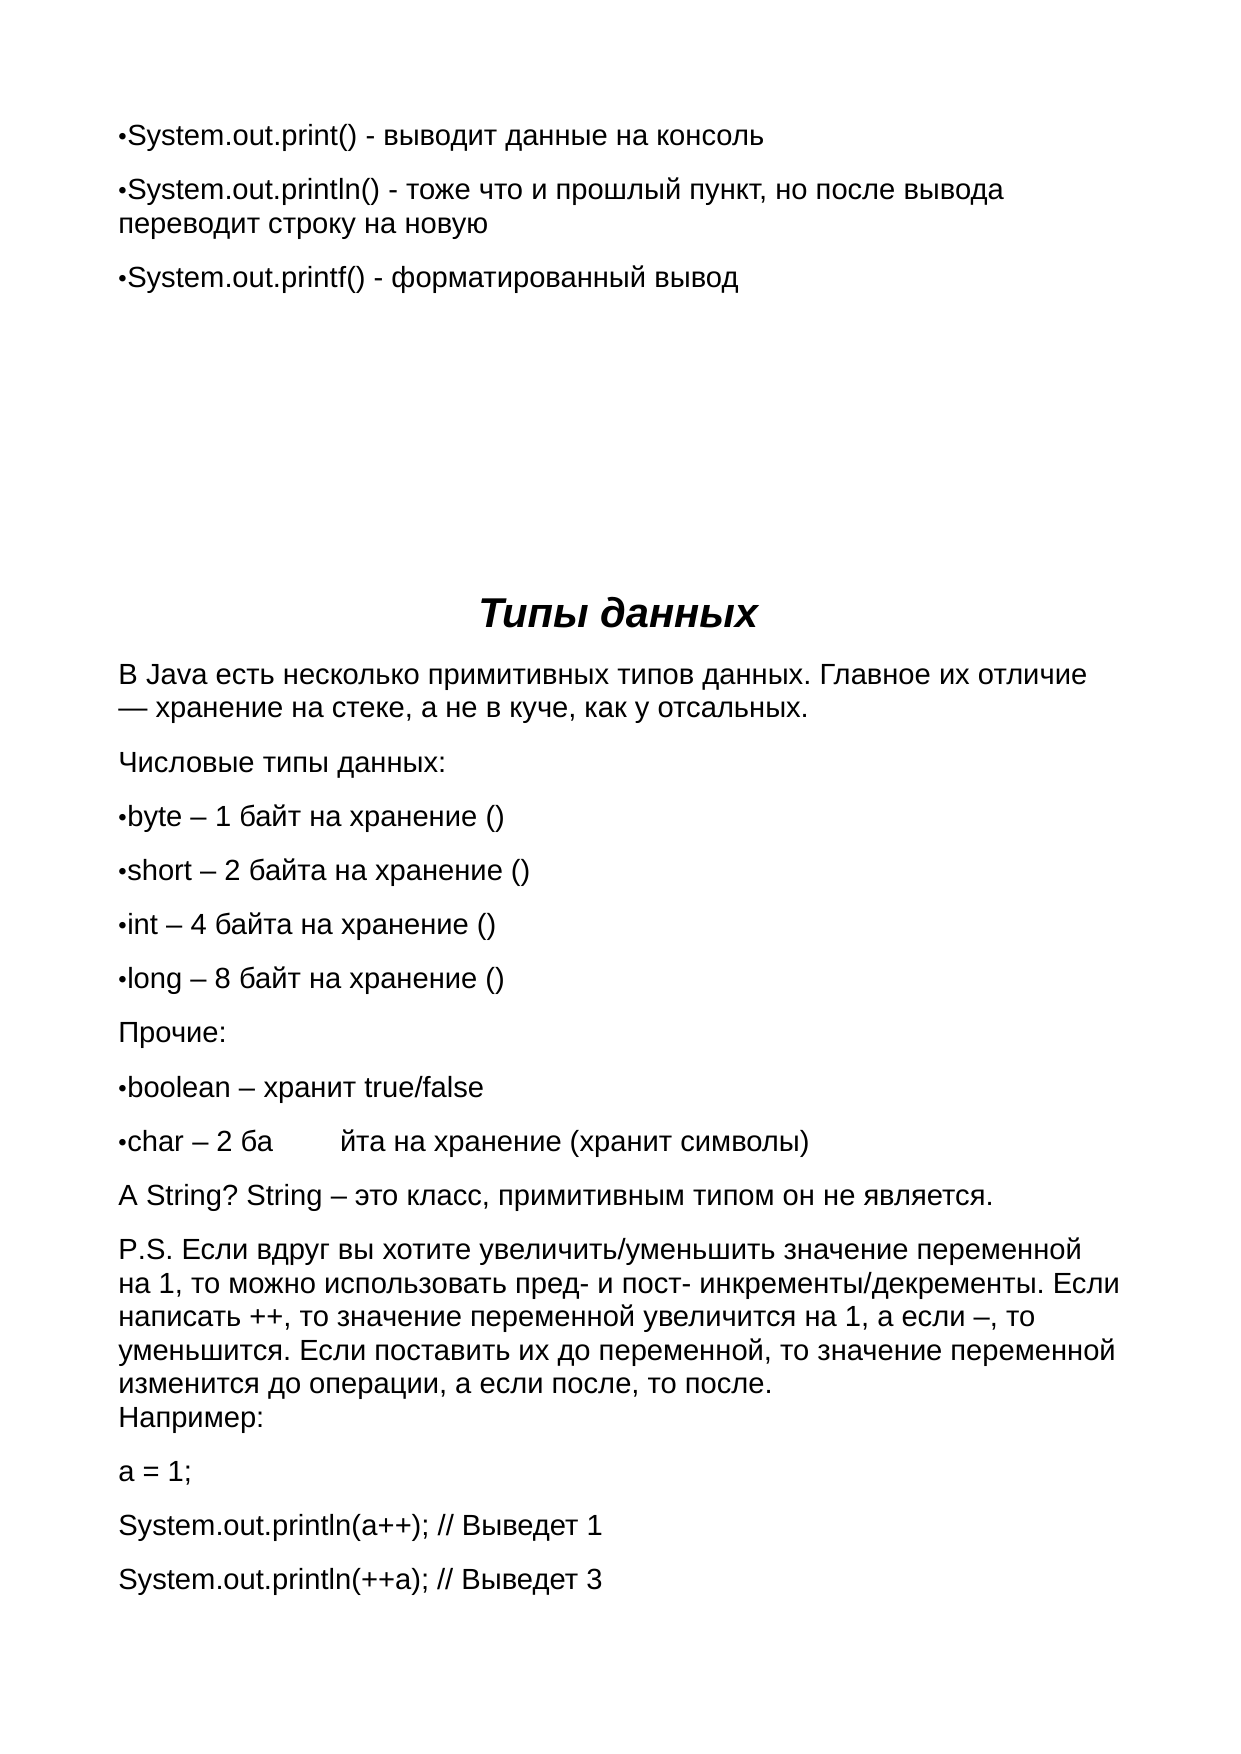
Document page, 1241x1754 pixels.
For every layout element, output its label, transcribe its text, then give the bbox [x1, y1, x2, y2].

list byte – 1 байт на хранение () [118, 799, 1122, 832]
list char – 2 ба йта на хранение (хранит символы) [118, 1124, 1122, 1157]
list System.out.printf() - форматированный вывод [118, 260, 1122, 293]
list long – 8 байт на хранение () [118, 961, 1122, 995]
text System.out.println(++a); // Выведет 3 [118, 1562, 1122, 1596]
text Типы данных [118, 588, 1122, 636]
list System.out.print() - выводит данные на консоль [118, 118, 1122, 152]
text P.S. Если вдруг вы хотите увеличить/уменьшить значение переменной на 1, то можно использовать пред- и пост- инкременты/декременты. Если написать ++, то значение переменной увеличится на 1, а если –, то уменьшится. Если поставить их до переменной, то значение переменной изменится до операции, а если после, то после. Например: [118, 1232, 1122, 1433]
text Числовые типы данных: [118, 744, 1122, 778]
list int – 4 байта на хранение () [118, 907, 1122, 941]
text a = 1; [118, 1454, 1122, 1487]
list boolean – хранит true/false [118, 1069, 1122, 1103]
text А String? String – это класс, примитивным типом он не является. [118, 1178, 1122, 1211]
text System.out.println(a++); // Выведет 1 [118, 1508, 1122, 1542]
text В Java есть несколько примитивных типов данных. Главное их отличие — хранение на стеке, а не в куче, как у отсальных. [118, 657, 1122, 724]
list System.out.println() - тоже что и прошлый пункт, но после вывода переводит строку на новую [118, 172, 1122, 239]
text Прочие: [118, 1015, 1122, 1049]
list short – 2 байта на хранение () [118, 853, 1122, 886]
